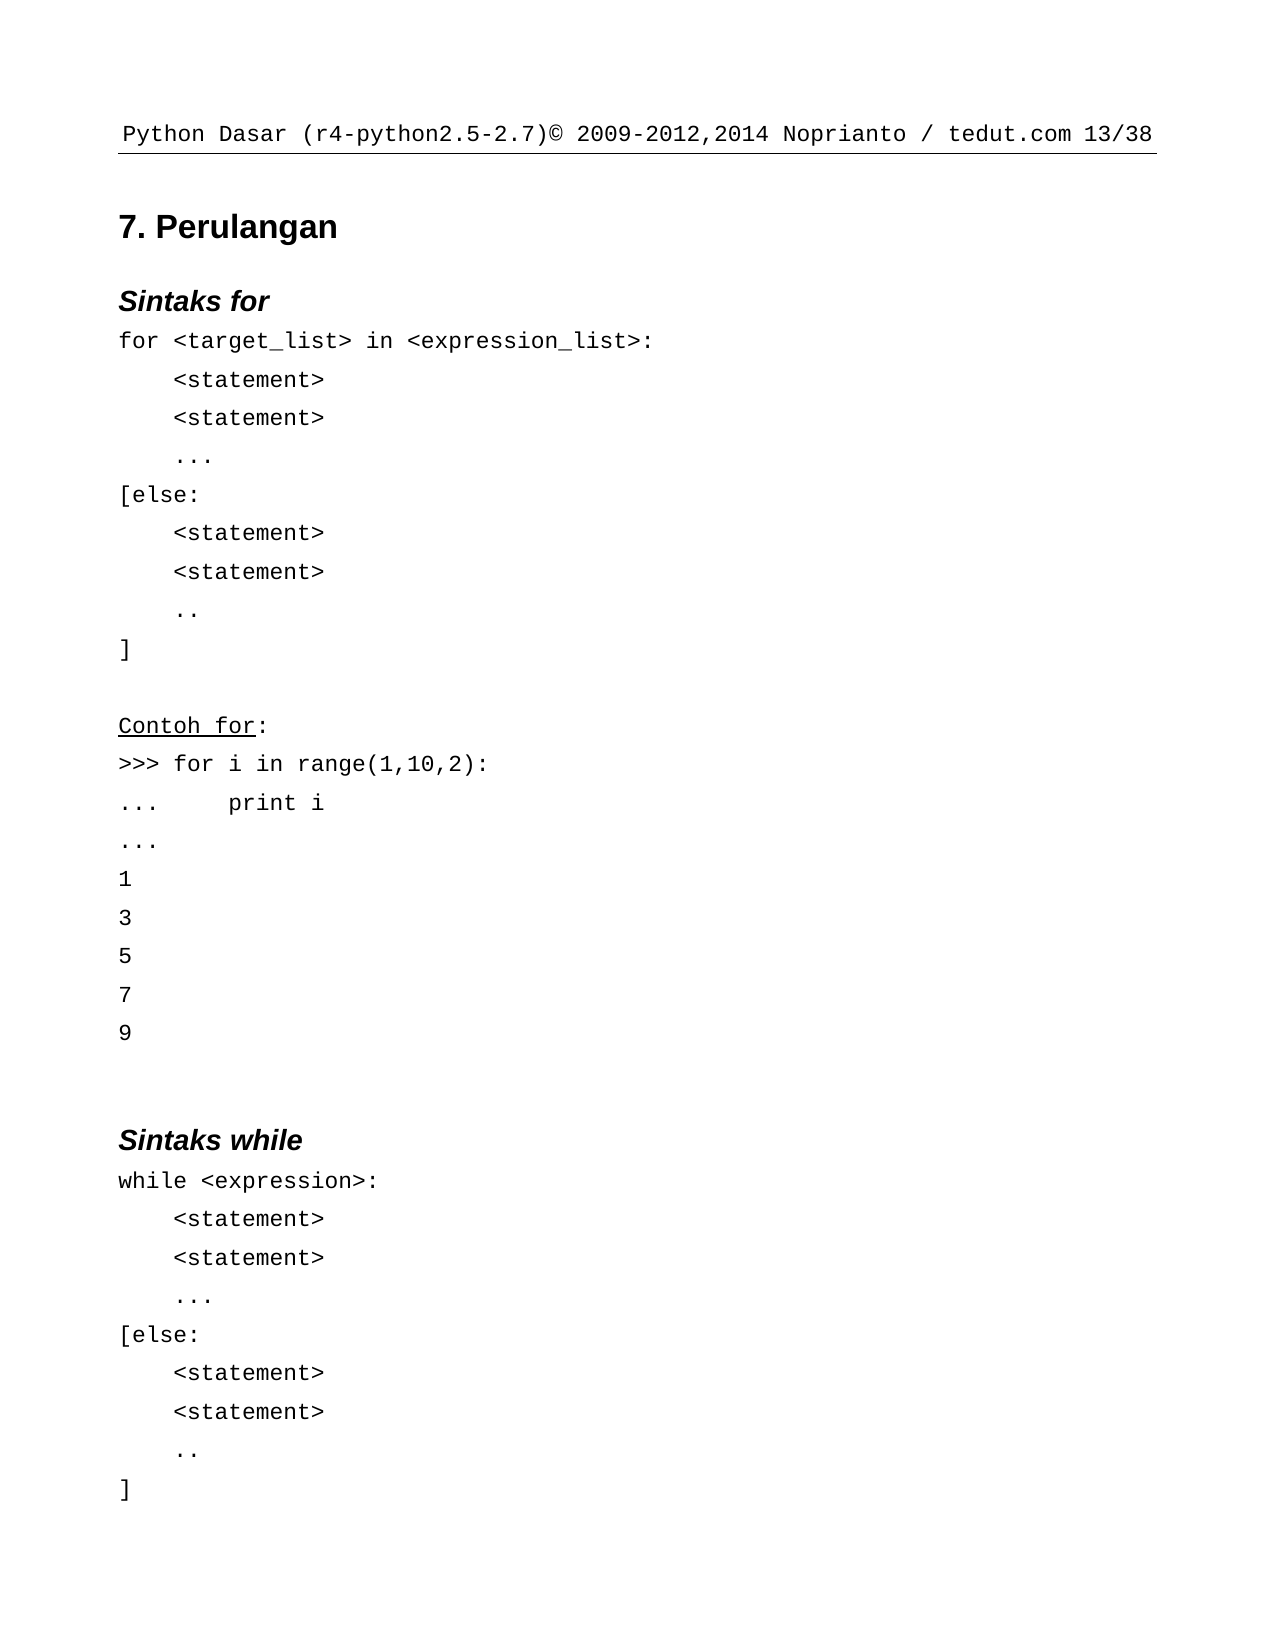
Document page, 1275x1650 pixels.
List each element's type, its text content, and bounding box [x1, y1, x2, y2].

text [else: [118, 483, 1157, 509]
subtitle 7. Perulangan [118, 207, 1157, 246]
text 7 [118, 983, 1157, 1009]
subtitle Sintaks for [118, 283, 1157, 317]
text ] [118, 1477, 1157, 1503]
text .. [118, 599, 1157, 624]
text Contoh for: [118, 714, 1157, 740]
text while <expression>: [118, 1169, 1157, 1195]
text <statement> [118, 1400, 1157, 1426]
text ... [118, 1285, 1157, 1311]
text .. [118, 1438, 1157, 1464]
text 5 [118, 944, 1157, 971]
text ... [118, 445, 1157, 471]
text ... print i [118, 791, 1157, 817]
text <statement> [118, 1246, 1157, 1272]
text <statement> [118, 368, 1157, 394]
text ... [118, 829, 1157, 855]
text <statement> [118, 1362, 1157, 1387]
text 9 [118, 1021, 1157, 1047]
text <statement> [118, 1208, 1157, 1234]
text <statement> [118, 406, 1157, 432]
text for <target_list> in <expression_list>: [118, 329, 1157, 356]
subtitle Sintaks while [118, 1123, 1157, 1157]
text 3 [118, 906, 1157, 932]
text >>> for i in range(1,10,2): [118, 752, 1157, 778]
text <statement> [118, 560, 1157, 586]
text <statement> [118, 522, 1157, 548]
text 1 [118, 868, 1157, 894]
text ] [118, 637, 1157, 663]
text [else: [118, 1323, 1157, 1349]
